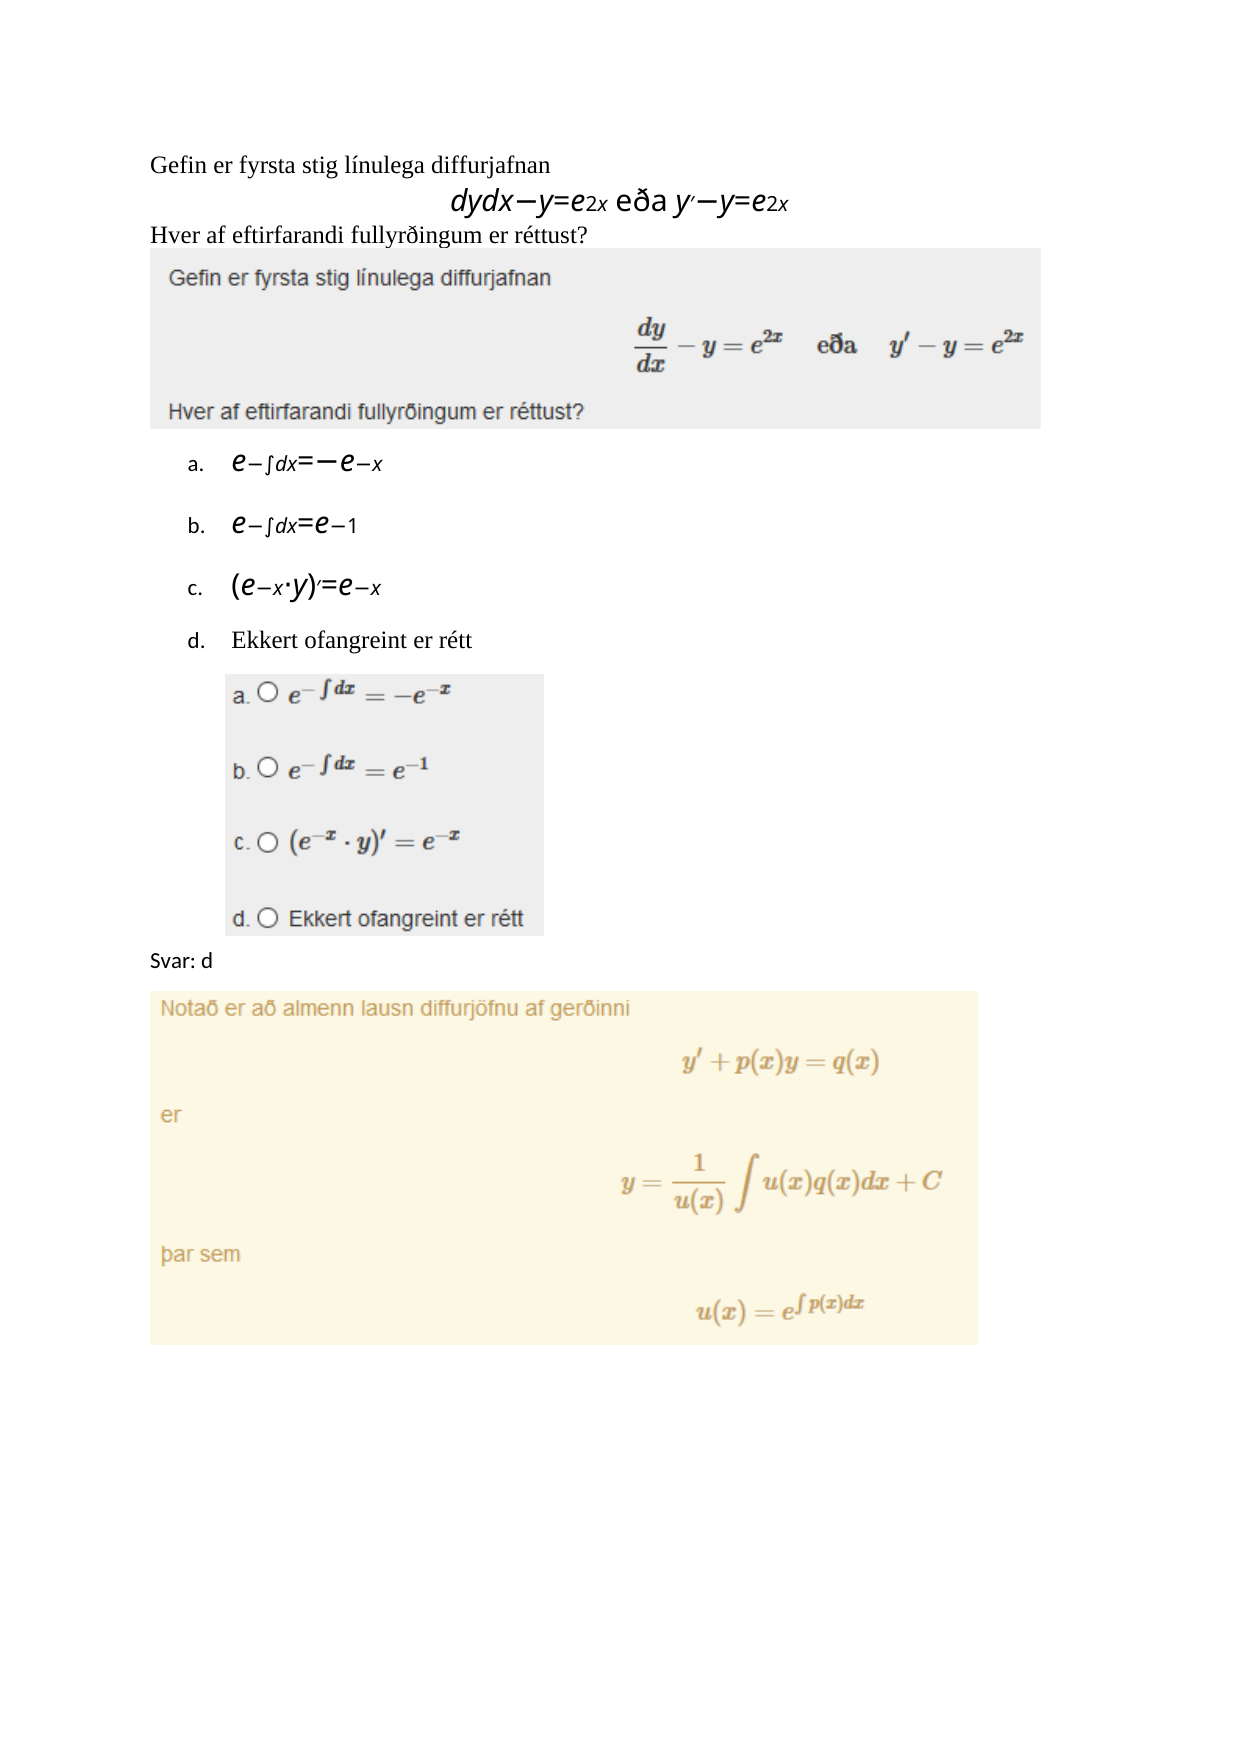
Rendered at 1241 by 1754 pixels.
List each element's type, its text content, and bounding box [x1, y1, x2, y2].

text Gefin er fyrsta stig línulega diffurjafnan [150, 150, 1090, 179]
text Hver af eftirfarandi fullyrðingum er réttust? [150, 220, 1090, 428]
list e−∫dx=−e−x [187, 439, 1090, 480]
list (e−x⋅y)′=e−x [187, 563, 1090, 604]
text dydx−y=e2x eða y′−y=e2x [150, 179, 1090, 220]
list Ekkert ofangreint er rétt [187, 625, 1090, 654]
text Svar: d [150, 946, 1090, 974]
list e−∫dx=e−1 [187, 501, 1090, 542]
